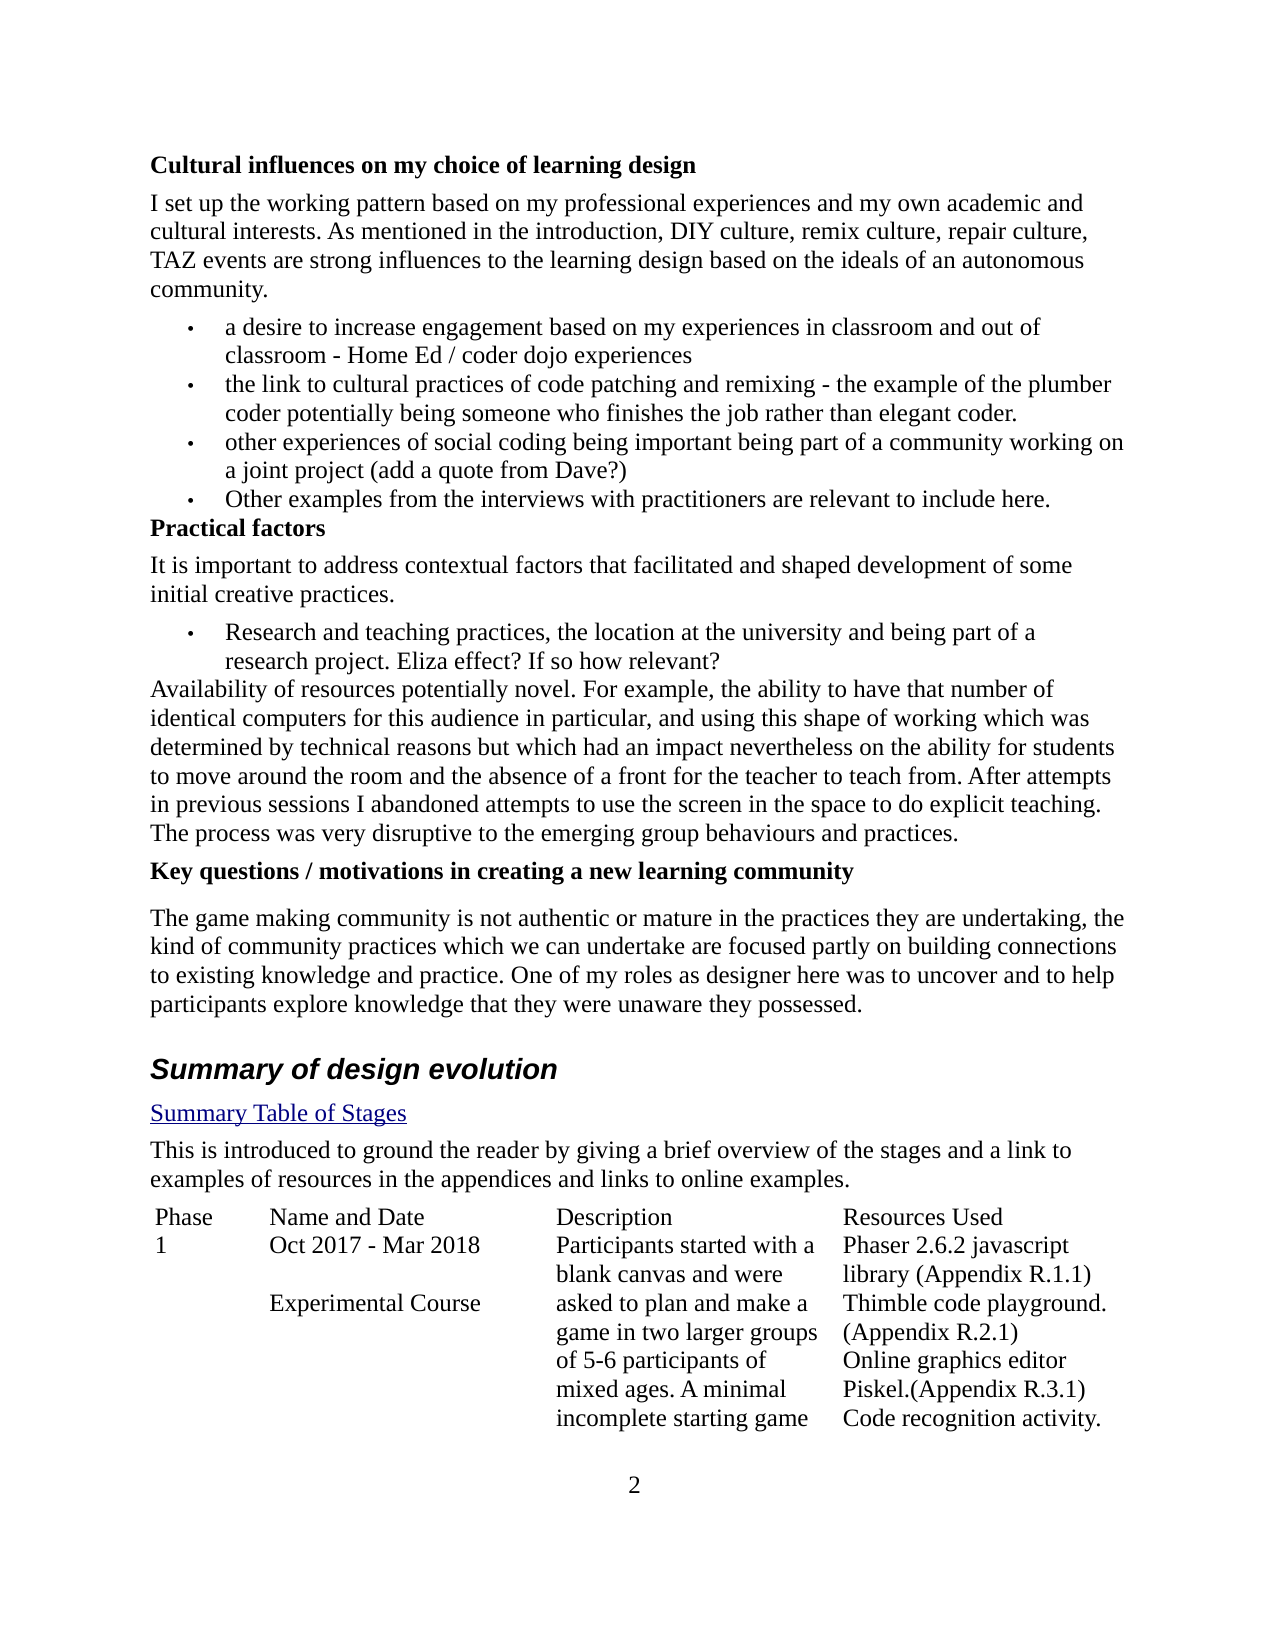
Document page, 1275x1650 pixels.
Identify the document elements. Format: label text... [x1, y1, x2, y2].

table_header Name and Date [265, 1202, 551, 1231]
list Other examples from the interviews with practitioners are relevant to include here. [187, 484, 1125, 513]
text This is introduced to ground the reader by giving a brief overview of the stages and a link to examples of resources in the appendices and links to online examples. [150, 1135, 1125, 1193]
table_header Resources Used [838, 1202, 1125, 1231]
text Availability of resources potentially novel. For example, the ability to have that number of identical computers for this audience in particular, and using this shape of working which was determined by technical reasons but which had an impact nevertheless on the ability for students to move around the room and the absence of a front for the teacher to teach from. After attempts in previous sessions I abandoned attempts to use the screen in the space to do explicit teaching. The process was very disruptive to the emerging group behaviours and practices. [150, 674, 1125, 847]
list other experiences of social coding being important being part of a community working on a joint project (add a quote from Dave?) [187, 427, 1125, 484]
table_cell Participants started with a blank canvas and were asked to plan and make a game in two larger groups of 5-6 participants of mixed ages. A minimal incomplete starting game [551, 1231, 838, 1432]
table_cell 1 [150, 1231, 265, 1432]
list Research and teaching practices, the location at the university and being part of a research project. Eliza effect? If so how relevant? [187, 617, 1125, 674]
text It is important to address contextual factors that facilitated and shaped development of some initial creative practices. [150, 551, 1125, 608]
list the link to cultural practices of code patching and remixing - the example of the plumber coder potentially being someone who finishes the job rather than elegant coder. [187, 369, 1125, 427]
text I set up the working pattern based on my professional experiences and my own academic and cultural interests. As mentioned in the introduction, DIY culture, remix culture, repair culture, TAZ events are strong influences to the learning design based on the ideals of an autonomous community. [150, 188, 1125, 303]
text Summary Table of Stages [150, 1098, 1125, 1126]
text Cultural influences on my choice of learning design [150, 150, 1125, 179]
table_cell Phaser 2.6.2 javascript library (Appendix R.1.1) Thimble code playground. (Appendix R.2.1) Online graphics editor Piskel.(Appendix R.3.1) Code recognition activity. [838, 1231, 1125, 1432]
text Practical factors [150, 513, 1125, 542]
table_cell Oct 2017 - Mar 2018 Experimental Course [265, 1231, 551, 1432]
text Key questions / motivations in creating a new learning community [150, 856, 1125, 885]
list a desire to increase engagement based on my experiences in classroom and out of classroom - Home Ed / coder dojo experiences [187, 312, 1125, 369]
subtitle Summary of design evolution [150, 1052, 1125, 1085]
table_header Phase [150, 1202, 265, 1231]
text The game making community is not authentic or mature in the practices they are undertaking, the kind of community practices which we can undertake are focused partly on building connections to existing knowledge and practice. One of my roles as designer here was to uncover and to help participants explore knowledge that they were unaware they possessed. [150, 903, 1125, 1018]
table_header Description [551, 1202, 838, 1231]
